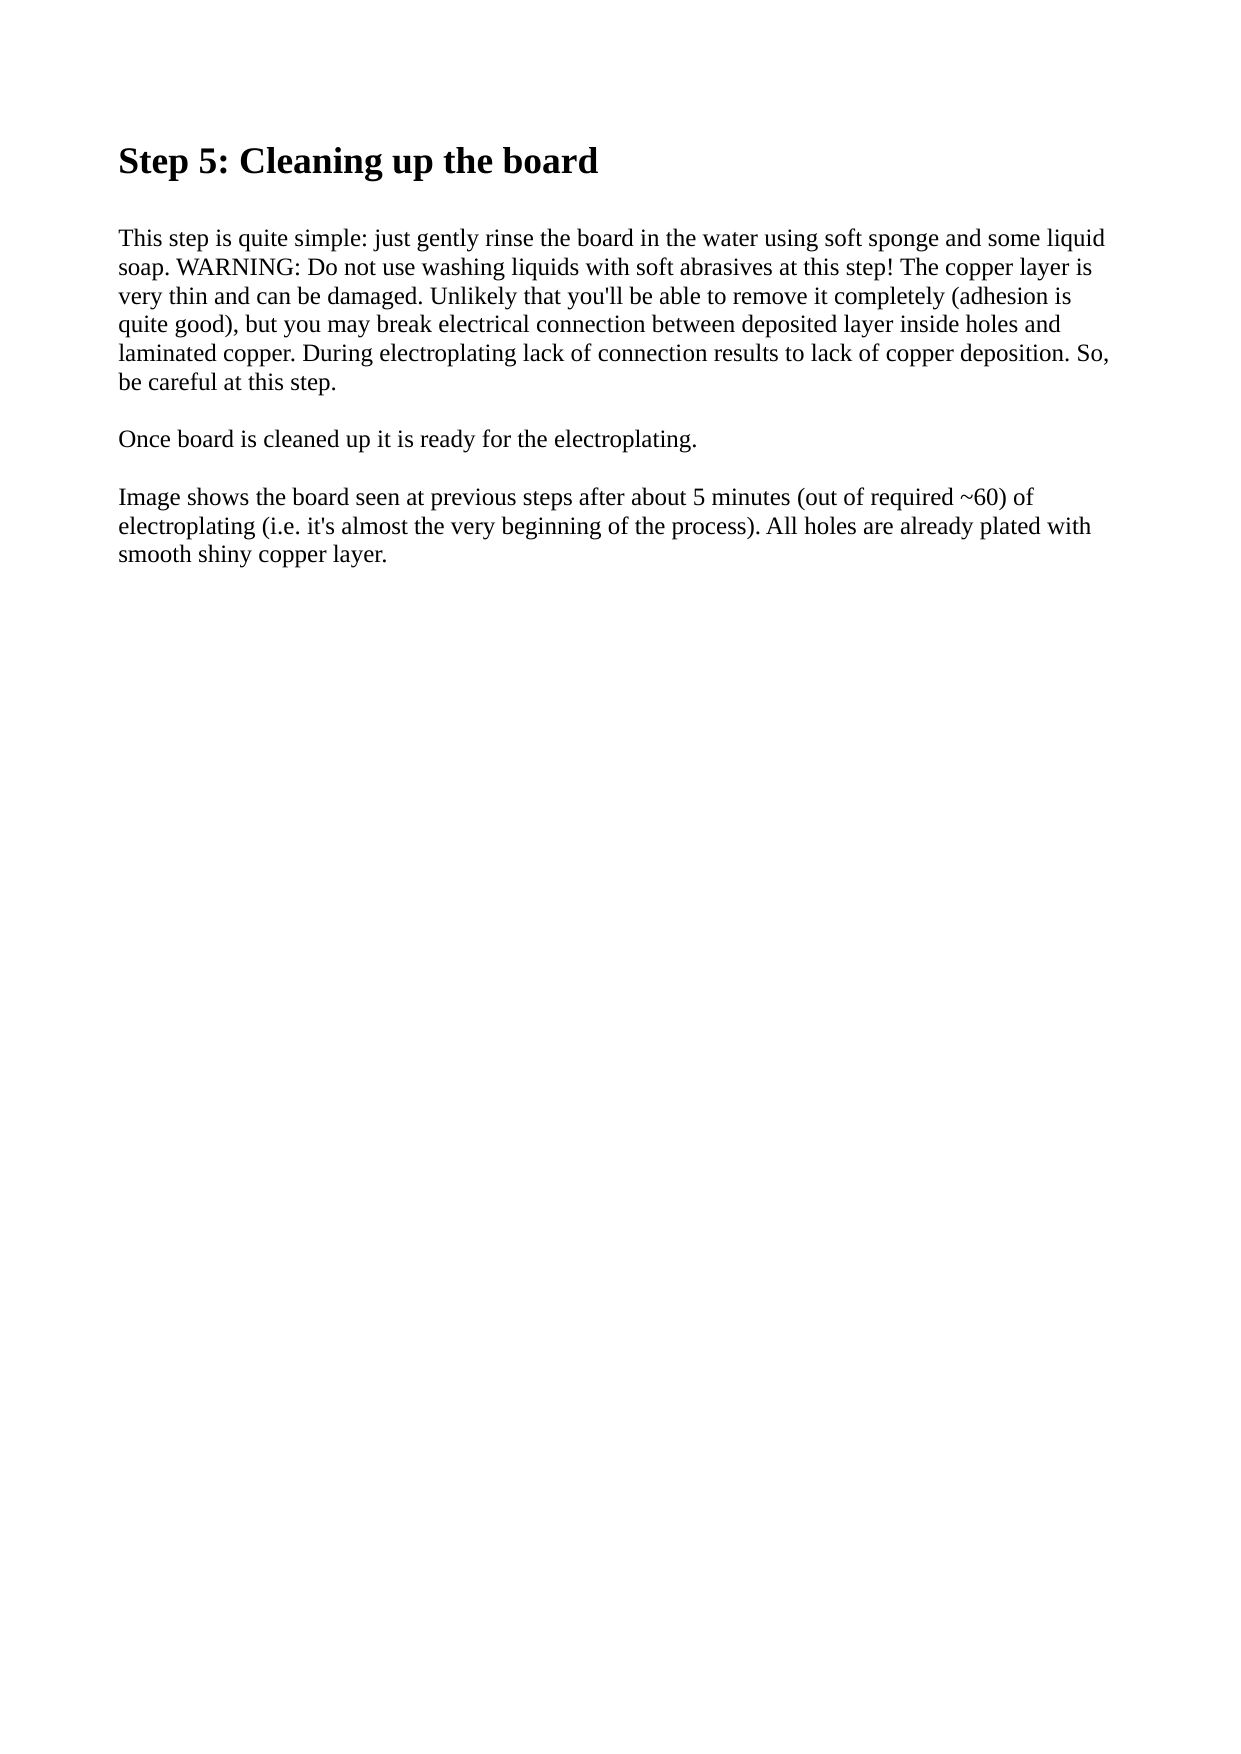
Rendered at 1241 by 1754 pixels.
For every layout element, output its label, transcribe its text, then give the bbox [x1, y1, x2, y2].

subtitle Step 5: Cleaning up the board [118, 139, 1122, 182]
text This step is quite simple: just gently rinse the board in the water using soft sponge and some liquid soap. WARNING: Do not use washing liquids with soft abrasives at this step! The copper layer is very thin and can be damaged. Unlikely that you'll be able to remove it completely (adhesion is quite good), but you may break electrical connection between deposited layer inside holes and laminated copper. During electroplating lack of connection results to lack of copper deposition. So, be careful at this step. Once board is cleaned up it is ready for the electroplating. Image shows the board seen at previous steps after about 5 minutes (out of required ~60) of electroplating (i.e. it's almost the very beginning of the process). All holes are already plated with smooth shiny copper layer. [118, 223, 1122, 568]
